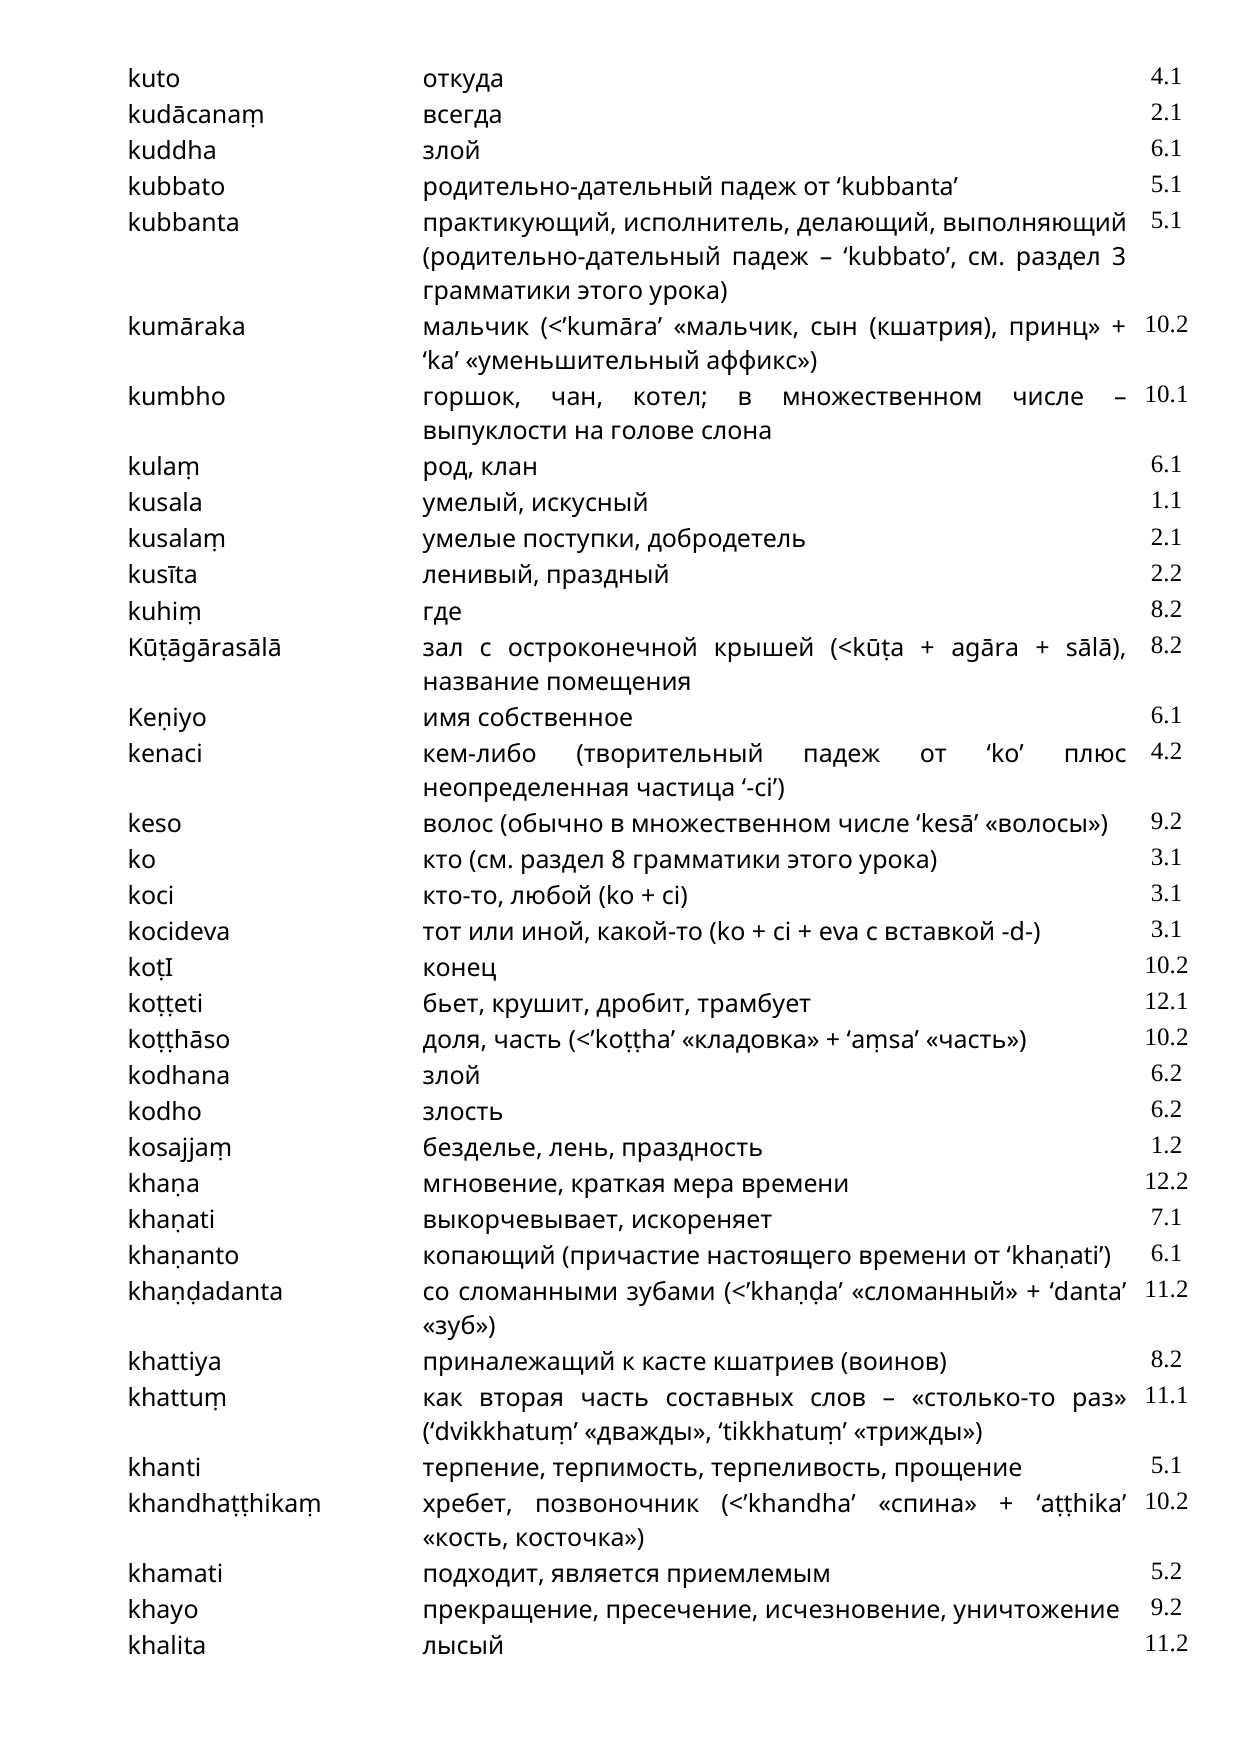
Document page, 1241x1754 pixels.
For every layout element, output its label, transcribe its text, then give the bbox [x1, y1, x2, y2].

table_cell 6.1 [1129, 698, 1203, 733]
table_cell родительно-дательный падеж от ‘kubbanta’ [420, 167, 1129, 203]
table_cell kumbho [125, 377, 420, 447]
table_cell 6.1 [1129, 1236, 1203, 1272]
table_cell 10.2 [1129, 307, 1203, 377]
table_cell 11.2 [1129, 1626, 1203, 1662]
table_cell 9.2 [1129, 804, 1203, 839]
table_cell 8.2 [1129, 628, 1203, 697]
table_cell khandhaṭṭhikaṃ [125, 1484, 420, 1554]
table_cell koci [125, 876, 420, 912]
table_cell kuto [125, 59, 420, 95]
table_cell kubbanta [125, 203, 420, 307]
table_cell 12.1 [1129, 984, 1203, 1020]
table_cell khalita [125, 1626, 420, 1662]
table_cell 2.1 [1129, 95, 1203, 131]
table_cell 10.2 [1129, 1484, 1203, 1554]
table_cell копающий (причастие настоящего времени от ‘khaṇati’) [420, 1236, 1129, 1272]
table_cell 10.2 [1129, 948, 1203, 984]
table_cell род, клан [420, 447, 1129, 483]
table_cell как вторая часть составных слов – «столько-то раз» (‘dvikkhatuṃ’ «дважды», ‘tikkhatuṃ’ «трижды») [420, 1378, 1129, 1448]
table_cell злой [420, 1056, 1129, 1092]
table_cell khattuṃ [125, 1378, 420, 1448]
table_cell откуда [420, 59, 1129, 95]
table_cell 6.1 [1129, 447, 1203, 483]
table_cell 1.1 [1129, 483, 1203, 519]
table_cell 7.1 [1129, 1200, 1203, 1236]
table_cell kosajjaṃ [125, 1128, 420, 1164]
table_cell 10.1 [1129, 377, 1203, 447]
table_cell 5.1 [1129, 1448, 1203, 1484]
table_cell kumāraka [125, 307, 420, 377]
table_cell 12.2 [1129, 1164, 1203, 1200]
table_cell khattiya [125, 1342, 420, 1378]
table_cell 4.2 [1129, 734, 1203, 803]
table_cell kubbato [125, 167, 420, 203]
table_cell 3.1 [1129, 912, 1203, 948]
table_cell приналежащий к касте кшатриев (воинов) [420, 1342, 1129, 1378]
table_cell ko [125, 840, 420, 876]
table_cell ленивый, праздный [420, 555, 1129, 591]
table_cell 9.2 [1129, 1590, 1203, 1626]
table_cell волос (обычно в множественном числе ‘kesā’ «волосы») [420, 804, 1129, 839]
table_cell kuhiṃ [125, 591, 420, 627]
table_cell кто (см. раздел 8 грамматики этого урока) [420, 840, 1129, 876]
table_cell бьет, крушит, дробит, трамбует [420, 984, 1129, 1020]
table_cell Kūṭāgārasālā [125, 628, 420, 697]
table_cell горшок, чан, котел; в множественном числе – выпуклости на голове слона [420, 377, 1129, 447]
table_cell kusīta [125, 555, 420, 591]
table_cell злой [420, 131, 1129, 167]
table_cell подходит, является приемлемым [420, 1554, 1129, 1590]
table_cell keso [125, 804, 420, 839]
table_cell 8.2 [1129, 591, 1203, 627]
table_cell хребет, позвоночник (<’khandha’ «спина» + ‘aṭṭhika’ «кость, косточка») [420, 1484, 1129, 1554]
table_cell 3.1 [1129, 840, 1203, 876]
table_cell khaṇa [125, 1164, 420, 1200]
table_cell kuddha [125, 131, 420, 167]
table_cell кем-либо (творительный падеж от ‘ko’ плюс неопределенная частица ‘-ci’) [420, 734, 1129, 803]
table_cell Keṇiyo [125, 698, 420, 733]
table_cell всегда [420, 95, 1129, 131]
table_cell практикующий, исполнитель, делающий, выполняющий (родительно-дательный падеж – ‘kubbato’, см. раздел 3 грамматики этого урока) [420, 203, 1129, 307]
table_cell тот или иной, какой-то (ko + ci + eva с вставкой -d-) [420, 912, 1129, 948]
table_cell умелый, искусный [420, 483, 1129, 519]
table_cell 5.1 [1129, 203, 1203, 307]
table_cell 2.1 [1129, 519, 1203, 555]
table_cell 3.1 [1129, 876, 1203, 912]
table_cell koṭI [125, 948, 420, 984]
table_cell безделье, лень, праздность [420, 1128, 1129, 1164]
table_cell 6.1 [1129, 131, 1203, 167]
table_cell 6.2 [1129, 1092, 1203, 1128]
table_cell khaṇanto [125, 1236, 420, 1272]
table_cell 2.2 [1129, 555, 1203, 591]
table_cell 11.1 [1129, 1378, 1203, 1448]
table_cell лысый [420, 1626, 1129, 1662]
table_cell kusalaṃ [125, 519, 420, 555]
table_cell конец [420, 948, 1129, 984]
table_cell прекращение, пресечение, исчезновение, уничтожение [420, 1590, 1129, 1626]
table_cell kenaci [125, 734, 420, 803]
table_cell khanti [125, 1448, 420, 1484]
table_cell где [420, 591, 1129, 627]
table_cell 5.1 [1129, 167, 1203, 203]
table_cell khaṇḍadanta [125, 1272, 420, 1342]
table_cell доля, часть (<’koṭṭha’ «кладовка» + ‘aṃsa’ «часть») [420, 1020, 1129, 1056]
table_cell имя собственное [420, 698, 1129, 733]
table_cell зал с остроконечной крышей (<kūṭa + agāra + sālā), название помещения [420, 628, 1129, 697]
table_cell kusala [125, 483, 420, 519]
table_cell khaṇati [125, 1200, 420, 1236]
table_cell выкорчевывает, искореняет [420, 1200, 1129, 1236]
table_cell kulaṃ [125, 447, 420, 483]
table_cell koṭṭeti [125, 984, 420, 1020]
table_cell кто-то, любой (ko + ci) [420, 876, 1129, 912]
table_cell мальчик (<’kumāra’ «мальчик, сын (кшатрия), принц» + ‘ka’ «уменьшительный аффикс») [420, 307, 1129, 377]
table_cell kudācanaṃ [125, 95, 420, 131]
table_cell 11.2 [1129, 1272, 1203, 1342]
table_cell khamati [125, 1554, 420, 1590]
table_cell kocideva [125, 912, 420, 948]
table_cell мгновение, краткая мера времени [420, 1164, 1129, 1200]
table_cell kodhana [125, 1056, 420, 1092]
table_cell koṭṭhāso [125, 1020, 420, 1056]
table_cell 4.1 [1129, 59, 1203, 95]
table_cell 5.2 [1129, 1554, 1203, 1590]
table_cell 6.2 [1129, 1056, 1203, 1092]
table_cell 10.2 [1129, 1020, 1203, 1056]
table_cell умелые поступки, добродетель [420, 519, 1129, 555]
table_cell злость [420, 1092, 1129, 1128]
table_cell 8.2 [1129, 1342, 1203, 1378]
table_cell со сломанными зубами (<’khaṇḍa’ «сломанный» + ‘danta’ «зуб») [420, 1272, 1129, 1342]
table_cell kodho [125, 1092, 420, 1128]
table_cell 1.2 [1129, 1128, 1203, 1164]
table_cell khayo [125, 1590, 420, 1626]
table_cell терпение, терпимость, терпеливость, прощение [420, 1448, 1129, 1484]
